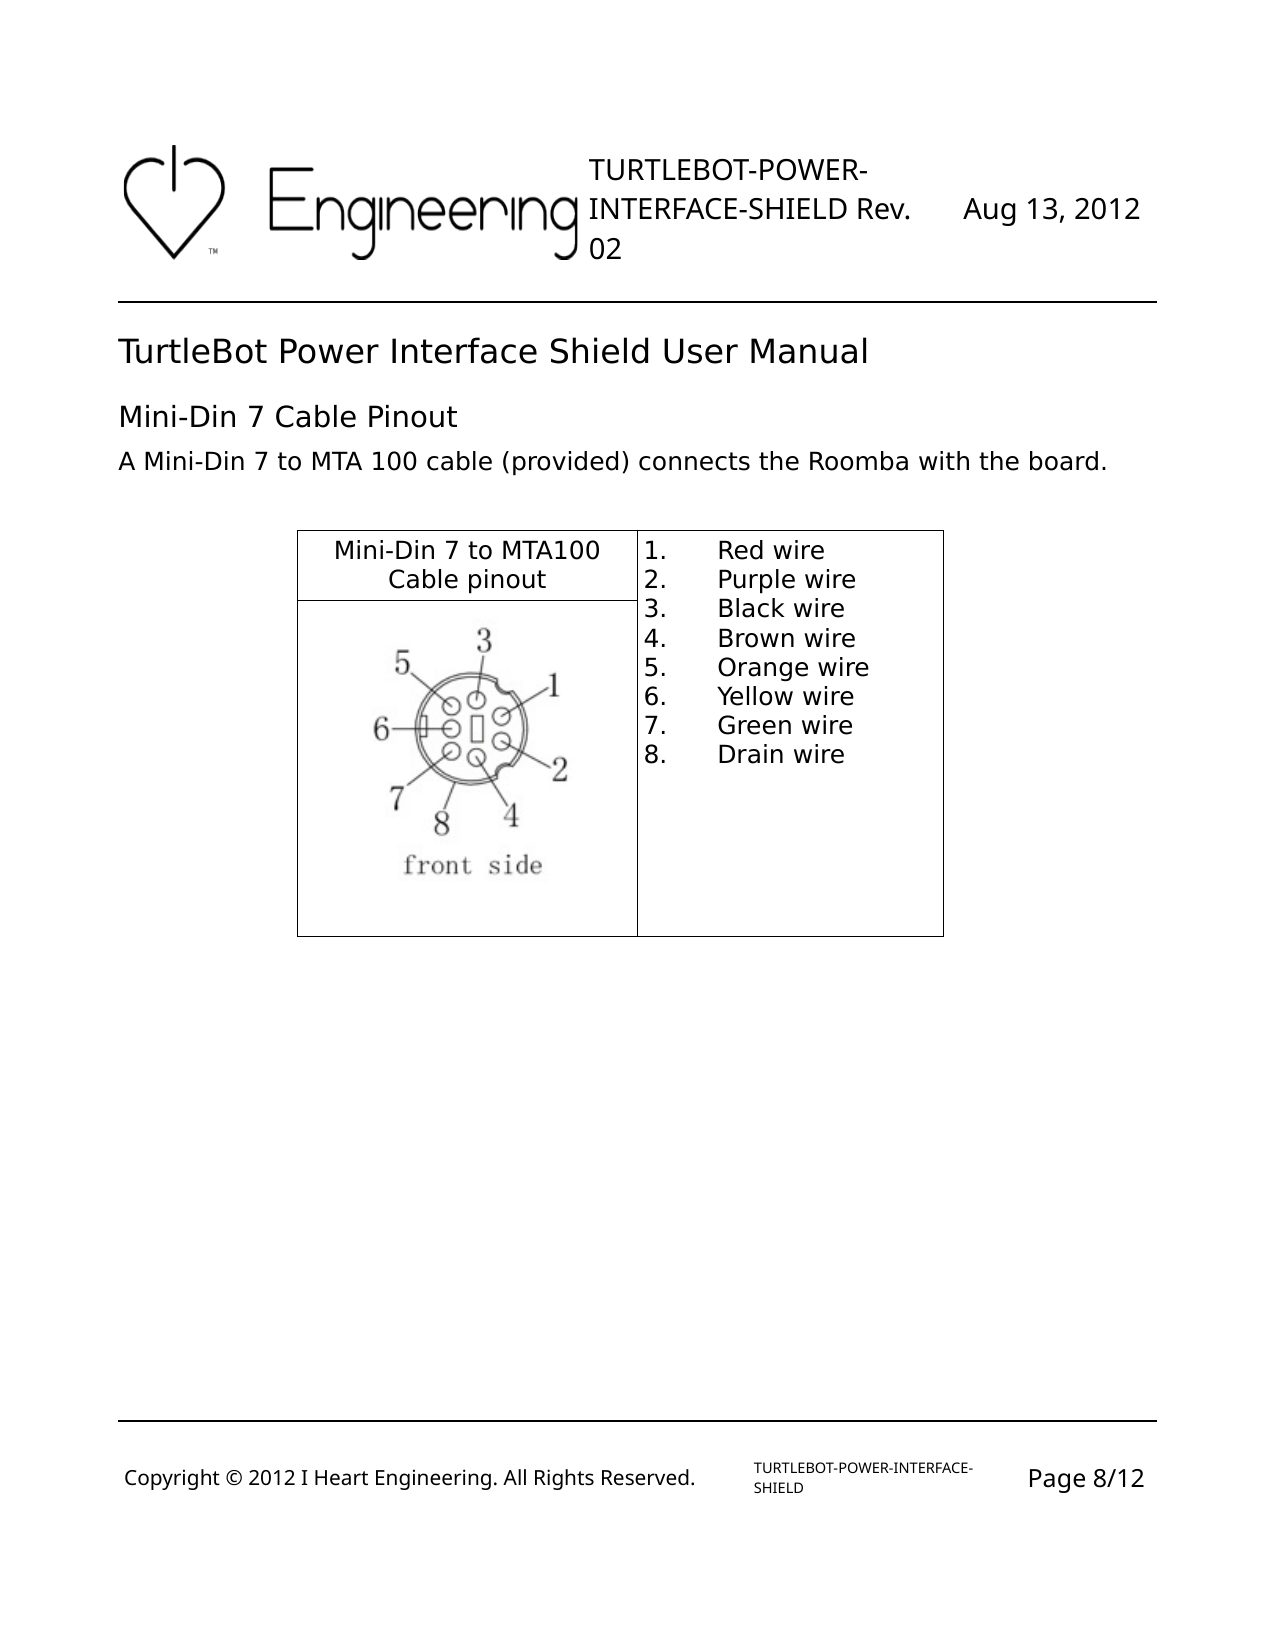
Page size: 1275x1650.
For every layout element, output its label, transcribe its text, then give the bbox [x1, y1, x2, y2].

picture [123, 145, 578, 260]
text Mini-Din 7 Cable Pinout [118, 401, 1157, 434]
picture [360, 606, 575, 902]
text A Mini-Din 7 to MTA 100 cable (provided) connects the Roomba with the board. [118, 447, 1157, 476]
table_cell [298, 601, 637, 936]
table_header 1. Red wire 2. Purple wire 3. Black wire 4. Brown wire 5. Orange wire 6. Yellow wire 7. Green wire 8. Drain wire [638, 531, 943, 936]
table_header Mini-Din 7 to MTA100 Cable pinout [298, 531, 637, 600]
